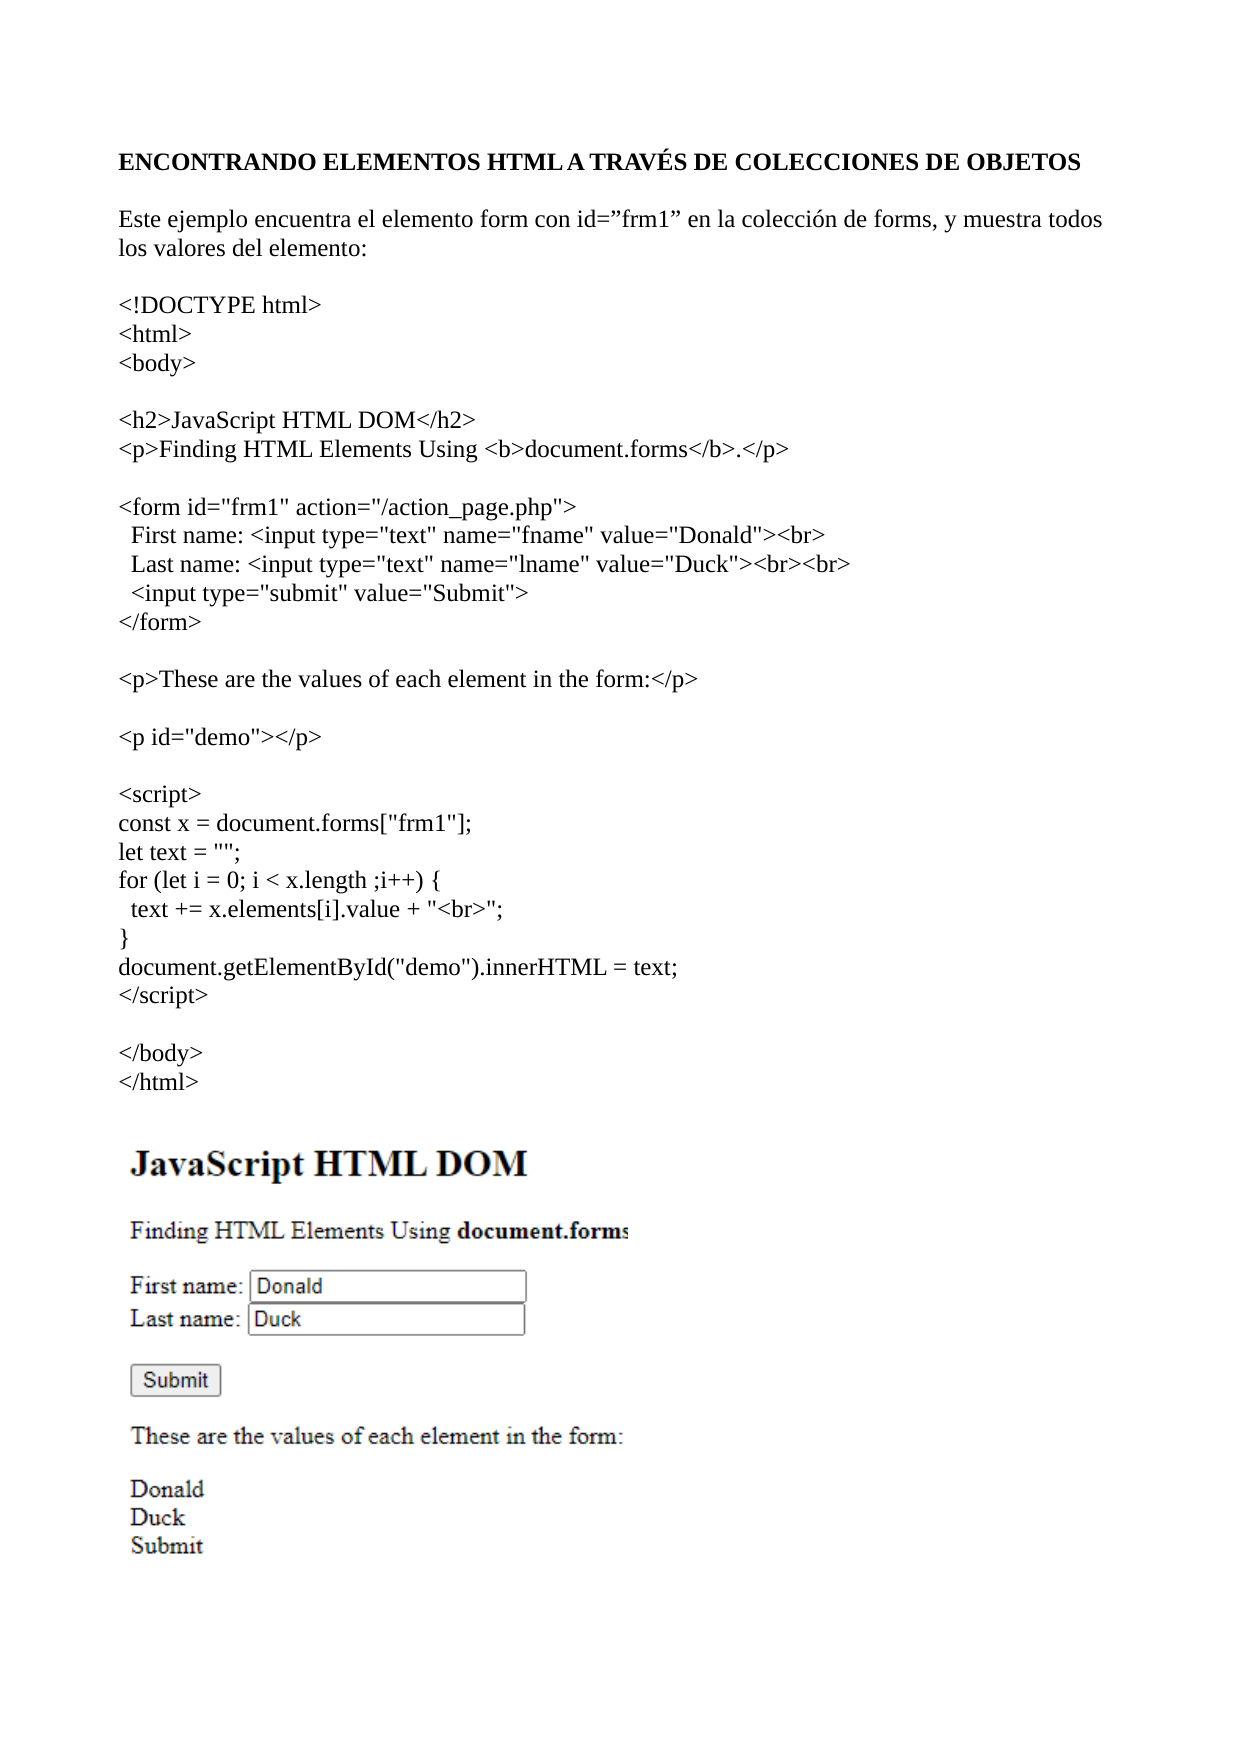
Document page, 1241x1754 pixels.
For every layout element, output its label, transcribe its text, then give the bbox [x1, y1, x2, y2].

text First name: <input type="text" name="fname" value="Donald"><br> [118, 521, 1122, 549]
text <p>Finding HTML Elements Using <b>document.forms</b>.</p> [118, 434, 1122, 463]
text </html> [118, 1067, 1122, 1096]
text <p id="demo"></p> [118, 722, 1122, 751]
text let text = ""; [118, 837, 1122, 866]
text <html> [118, 319, 1122, 348]
text </script> [118, 981, 1122, 1009]
text <!DOCTYPE html> [118, 291, 1122, 319]
text <h2>JavaScript HTML DOM</h2> [118, 406, 1122, 434]
text <script> [118, 779, 1122, 808]
text ENCONTRANDO ELEMENTOS HTML A TRAVÉS DE COLECCIONES DE OBJETOS [118, 147, 1122, 176]
text } [118, 923, 1122, 952]
text <form id="frm1" action="/action_page.php"> [118, 492, 1122, 521]
text const x = document.forms["frm1"]; [118, 808, 1122, 837]
text <body> [118, 348, 1122, 377]
text <p>These are the values of each element in the form:</p> [118, 664, 1122, 693]
text Este ejemplo encuentra el elemento form con id=”frm1” en la colección de forms, y muestra todos los valores del elemento: [118, 204, 1122, 262]
text <input type="submit" value="Submit"> [118, 578, 1122, 607]
text for (let i = 0; i < x.length ;i++) { [118, 866, 1122, 894]
text text += x.elements[i].value + "<br>"; [118, 894, 1122, 923]
text </body> [118, 1038, 1122, 1067]
picture [126, 1137, 628, 1582]
text Last name: <input type="text" name="lname" value="Duck"><br><br> [118, 549, 1122, 578]
text document.getElementById("demo").innerHTML = text; [118, 952, 1122, 981]
text </form> [118, 607, 1122, 636]
